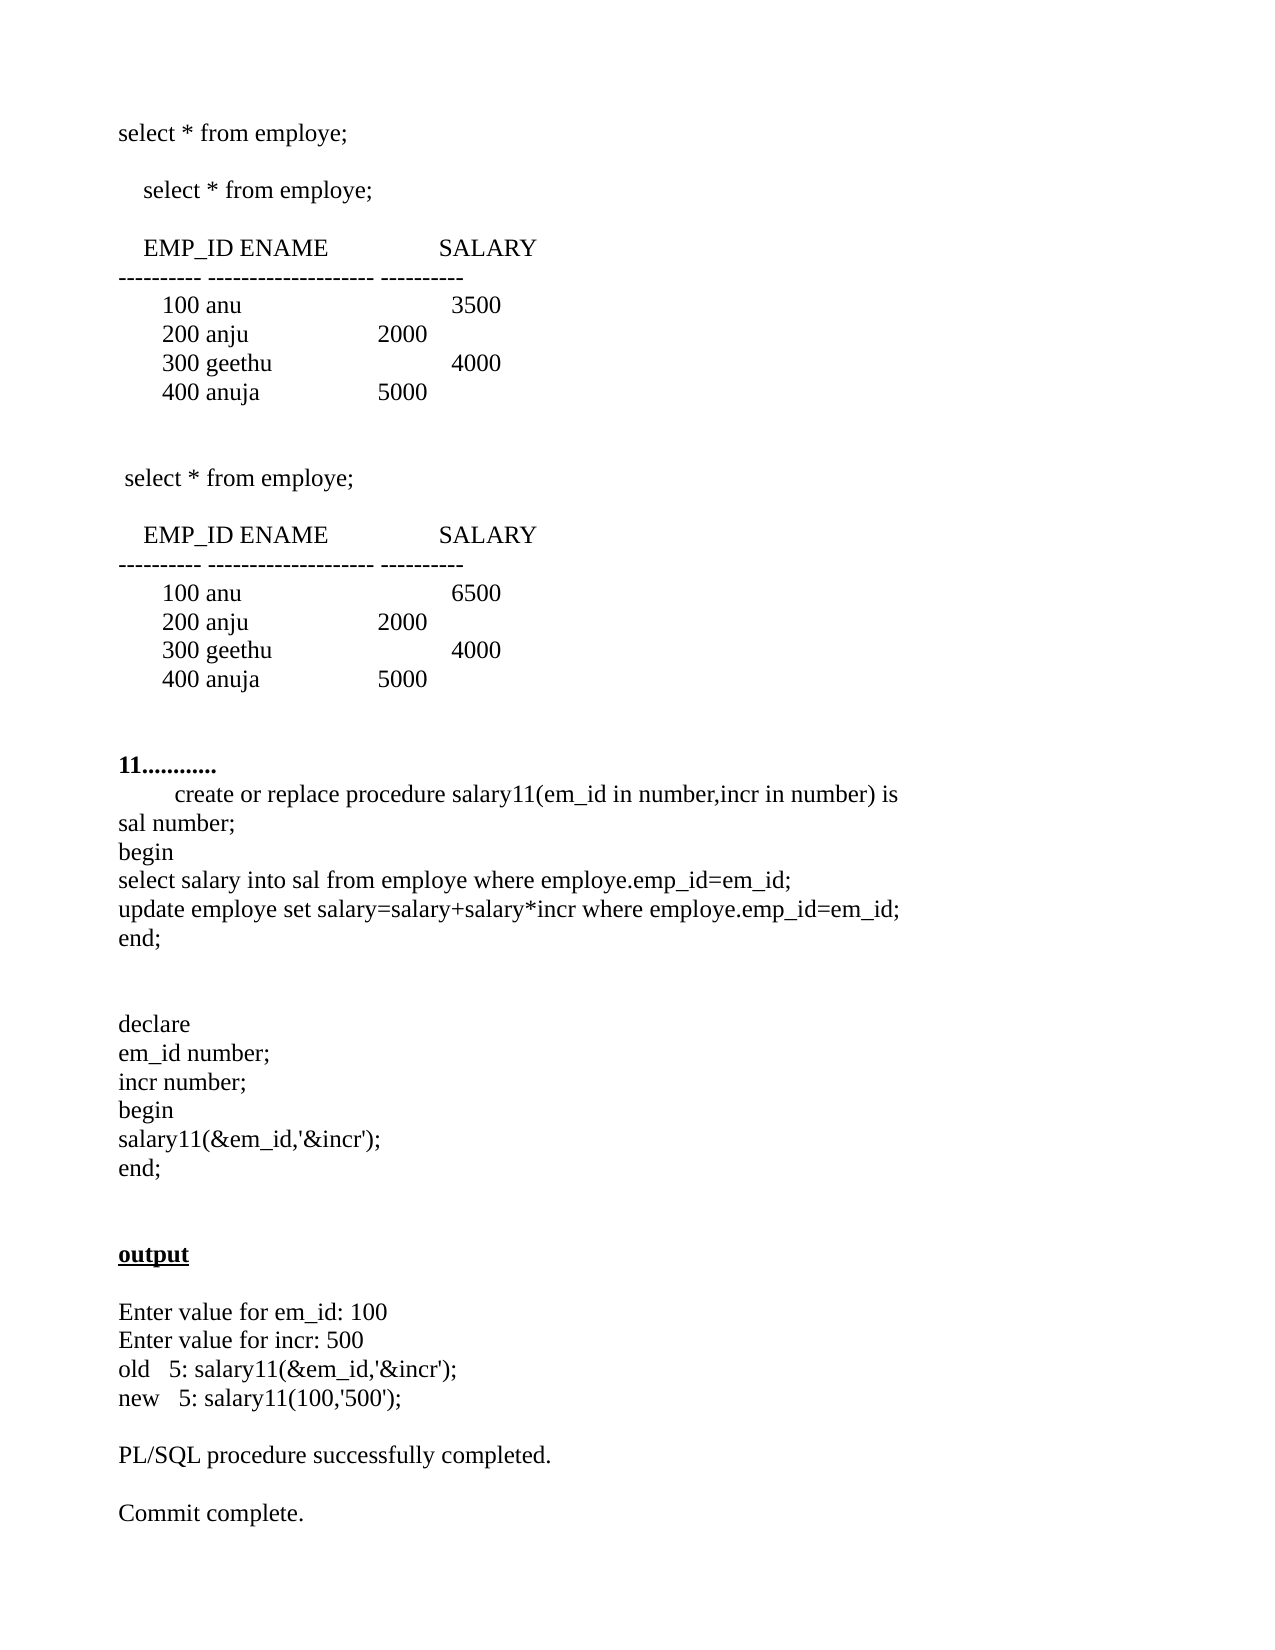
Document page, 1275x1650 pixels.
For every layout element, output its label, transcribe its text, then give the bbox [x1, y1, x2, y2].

text begin [118, 837, 1157, 866]
text 11............ [118, 751, 1157, 779]
text ---------- -------------------- ---------- [118, 549, 1157, 578]
text 100 anu 6500 [118, 578, 1157, 607]
text output [118, 1239, 1157, 1268]
text sal number; [118, 808, 1157, 837]
text 300 geethu 4000 [118, 348, 1157, 377]
text PL/SQL procedure successfully completed. [118, 1441, 1157, 1469]
text declare [118, 1009, 1157, 1038]
text ---------- -------------------- ---------- [118, 262, 1157, 291]
text Enter value for em_id: 100 [118, 1297, 1157, 1326]
text select * from employe; [118, 463, 1157, 492]
text select * from employe; [118, 118, 1157, 147]
text select * from employe; [118, 176, 1157, 204]
text end; [118, 923, 1157, 952]
text salary11(&em_id,'&incr'); [118, 1124, 1157, 1153]
text 200 anju 2000 [118, 607, 1157, 636]
text EMP_ID ENAME SALARY [118, 521, 1157, 549]
text update employe set salary=salary+salary*incr where employe.emp_id=em_id; [118, 894, 1157, 923]
text new 5: salary11(100,'500'); [118, 1383, 1157, 1412]
text begin [118, 1096, 1157, 1124]
text old 5: salary11(&em_id,'&incr'); [118, 1354, 1157, 1383]
text Commit complete. [118, 1498, 1157, 1527]
text incr number; [118, 1067, 1157, 1096]
text select salary into sal from employe where employe.emp_id=em_id; [118, 866, 1157, 894]
text 400 anuja 5000 [118, 377, 1157, 406]
text end; [118, 1153, 1157, 1182]
text 400 anuja 5000 [118, 664, 1157, 693]
text 100 anu 3500 [118, 291, 1157, 319]
text 300 geethu 4000 [118, 636, 1157, 664]
text em_id number; [118, 1038, 1157, 1067]
text create or replace procedure salary11(em_id in number,incr in number) is [118, 779, 1157, 808]
text 200 anju 2000 [118, 319, 1157, 348]
text Enter value for incr: 500 [118, 1326, 1157, 1354]
text EMP_ID ENAME SALARY [118, 233, 1157, 262]
